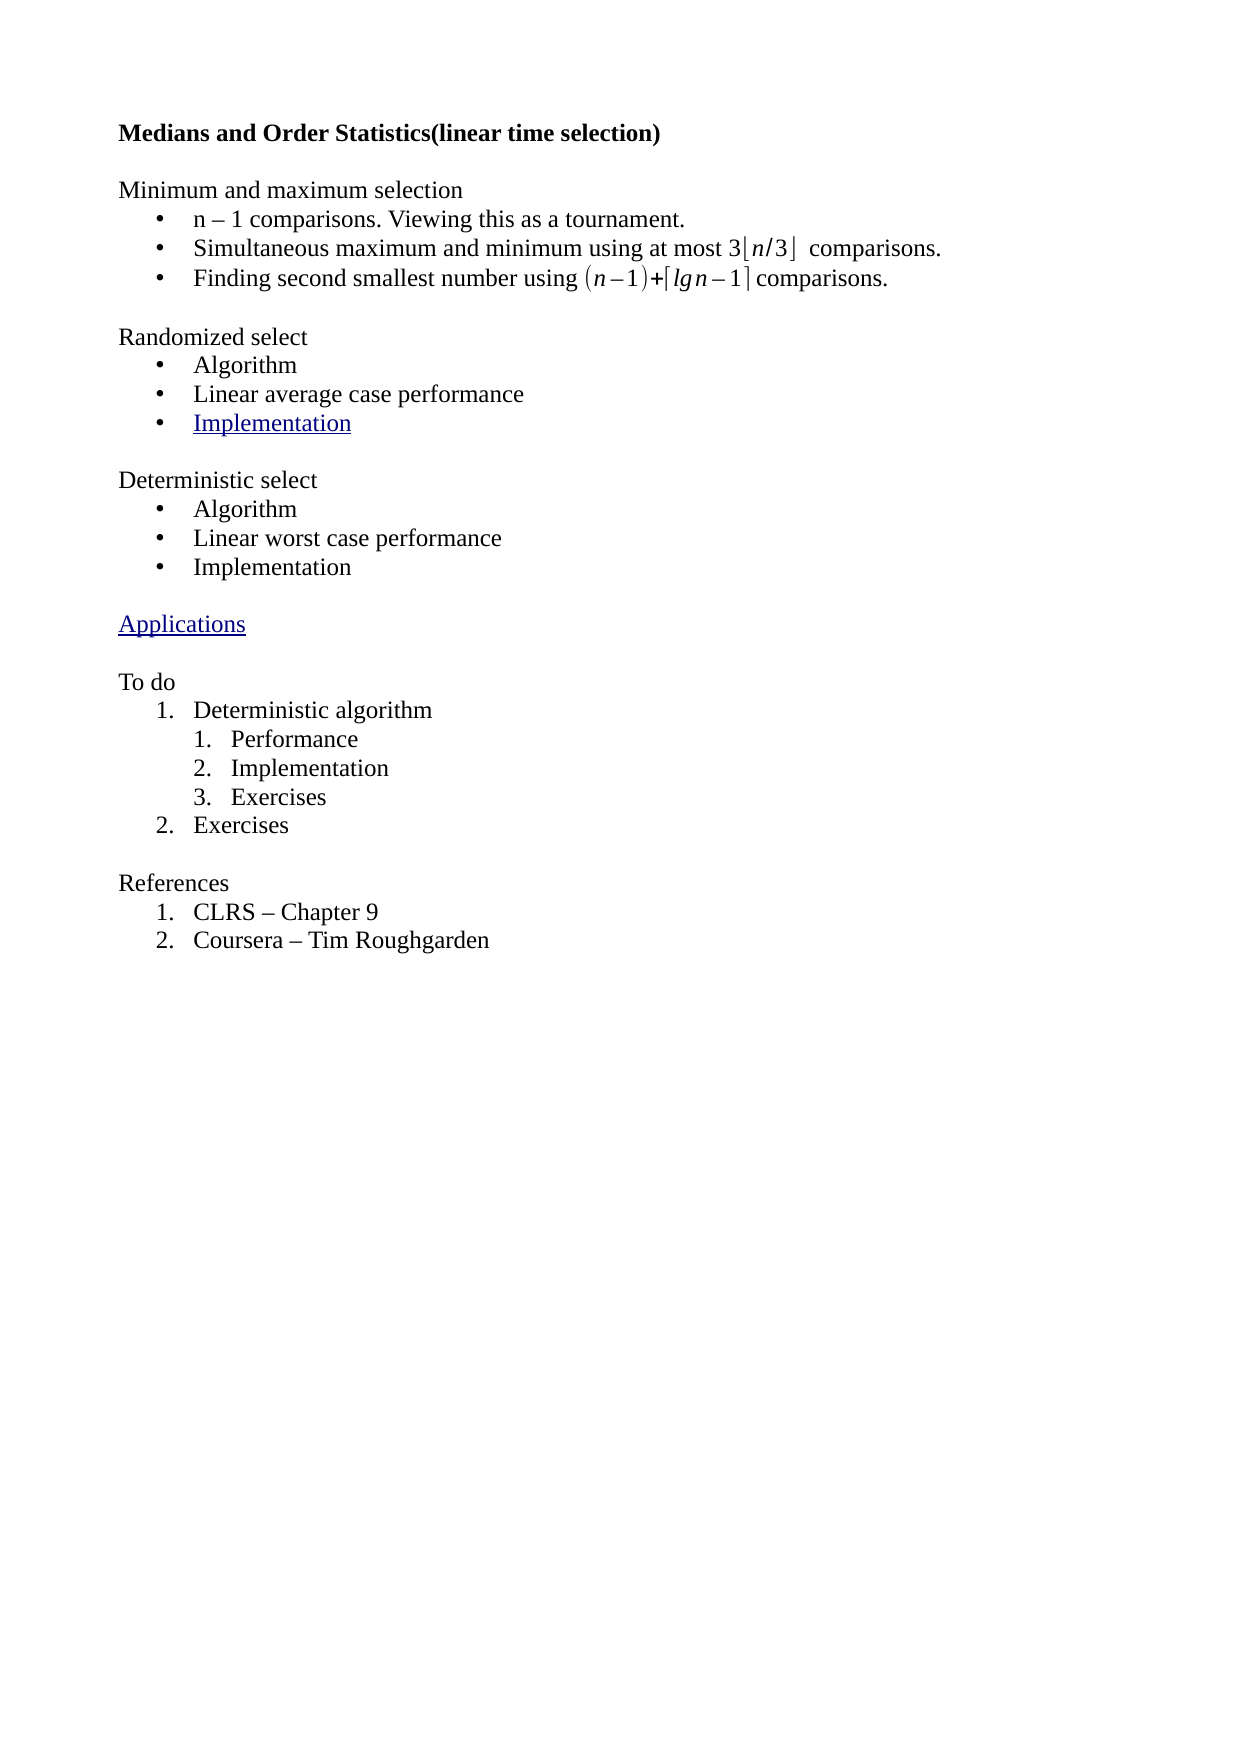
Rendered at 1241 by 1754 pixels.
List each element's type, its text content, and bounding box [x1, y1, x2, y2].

text References [118, 868, 1122, 897]
list Performance [193, 724, 1122, 753]
text To do [118, 667, 1122, 696]
list Exercises [193, 782, 1122, 811]
text Randomized select [118, 322, 1122, 351]
list Implementation [193, 753, 1122, 782]
list Implementation [156, 552, 1122, 581]
text Deterministic select [118, 466, 1122, 494]
list Linear average case performance [156, 379, 1122, 408]
text Medians and Order Statistics(linear time selection) [118, 118, 1122, 147]
list Coursera – Tim Roughgarden [156, 926, 1122, 954]
list Implementation [156, 408, 1122, 437]
list Finding second smallest number usingcomparisons. [156, 263, 1122, 293]
list n – 1 comparisons. Viewing this as a tournament. [156, 204, 1122, 233]
list Deterministic algorithm [156, 696, 1122, 724]
list Algorithm [156, 351, 1122, 379]
list Algorithm [156, 494, 1122, 523]
list CLRS – Chapter 9 [156, 897, 1122, 926]
list Exercises [156, 811, 1122, 839]
list Simultaneous maximum and minimum using at most comparisons. [156, 233, 1122, 263]
text Minimum and maximum selection [118, 176, 1122, 204]
list Linear worst case performance [156, 523, 1122, 552]
text Applications [118, 609, 1122, 638]
